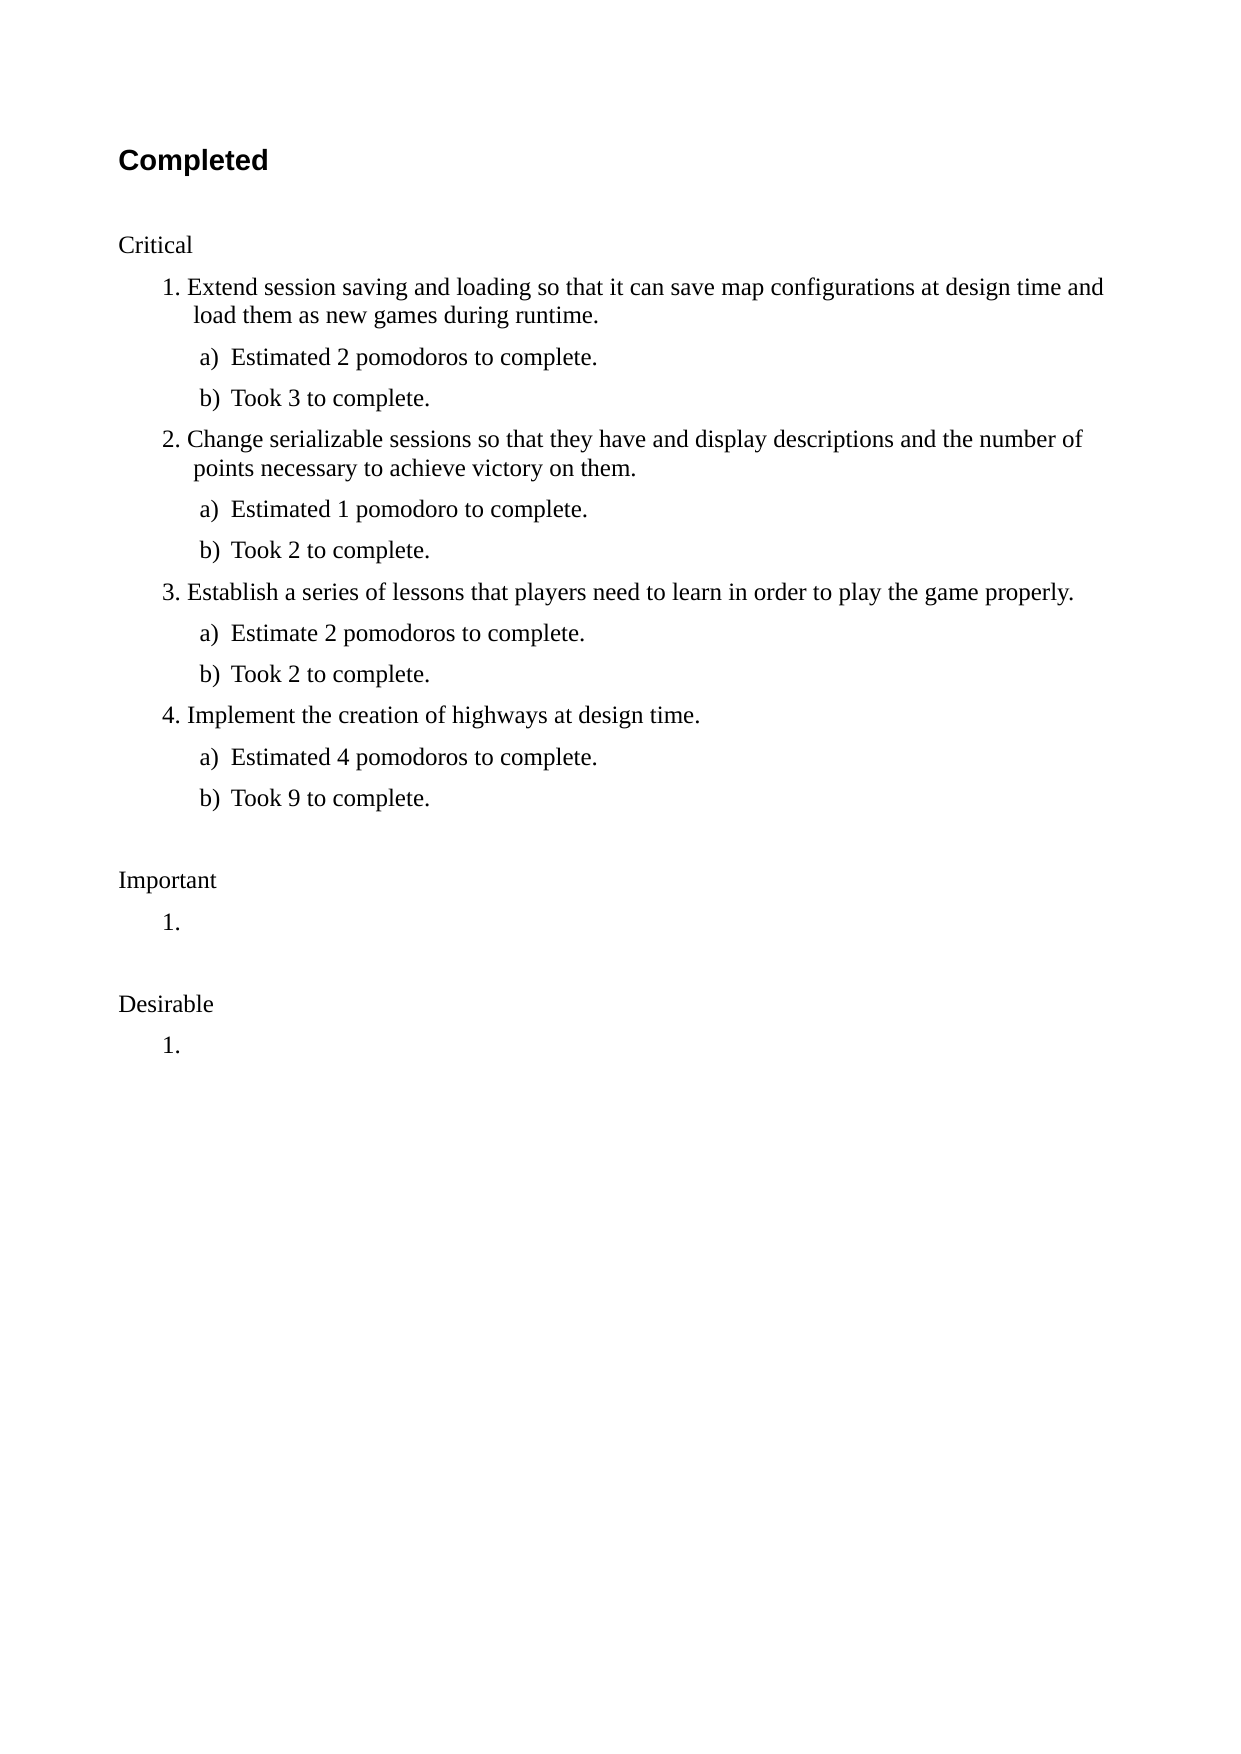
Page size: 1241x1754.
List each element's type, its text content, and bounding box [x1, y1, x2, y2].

list Estimate 2 pomodoros to complete. [193, 618, 1122, 647]
subtitle Completed [118, 143, 1122, 177]
list Change serializable sessions so that they have and display descriptions and the number of points necessary to achieve victory on them. [156, 424, 1122, 482]
text Desirable [118, 989, 1122, 1018]
text Critical [118, 230, 1122, 259]
list Took 3 to complete. [193, 383, 1122, 412]
list Took 9 to complete. [193, 783, 1122, 812]
list Took 2 to complete. [193, 659, 1122, 688]
list Took 2 to complete. [193, 535, 1122, 564]
list Estimated 2 pomodoros to complete. [193, 342, 1122, 370]
list Implement the creation of highways at design time. [156, 700, 1122, 729]
list Establish a series of lessons that players need to learn in order to play the game properly. [156, 577, 1122, 605]
list Extend session saving and loading so that it can save map configurations at design time and load them as new games during runtime. [156, 272, 1122, 329]
list Estimated 1 pomodoro to complete. [193, 494, 1122, 523]
text Important [118, 865, 1122, 894]
list Estimated 4 pomodoros to complete. [193, 742, 1122, 770]
